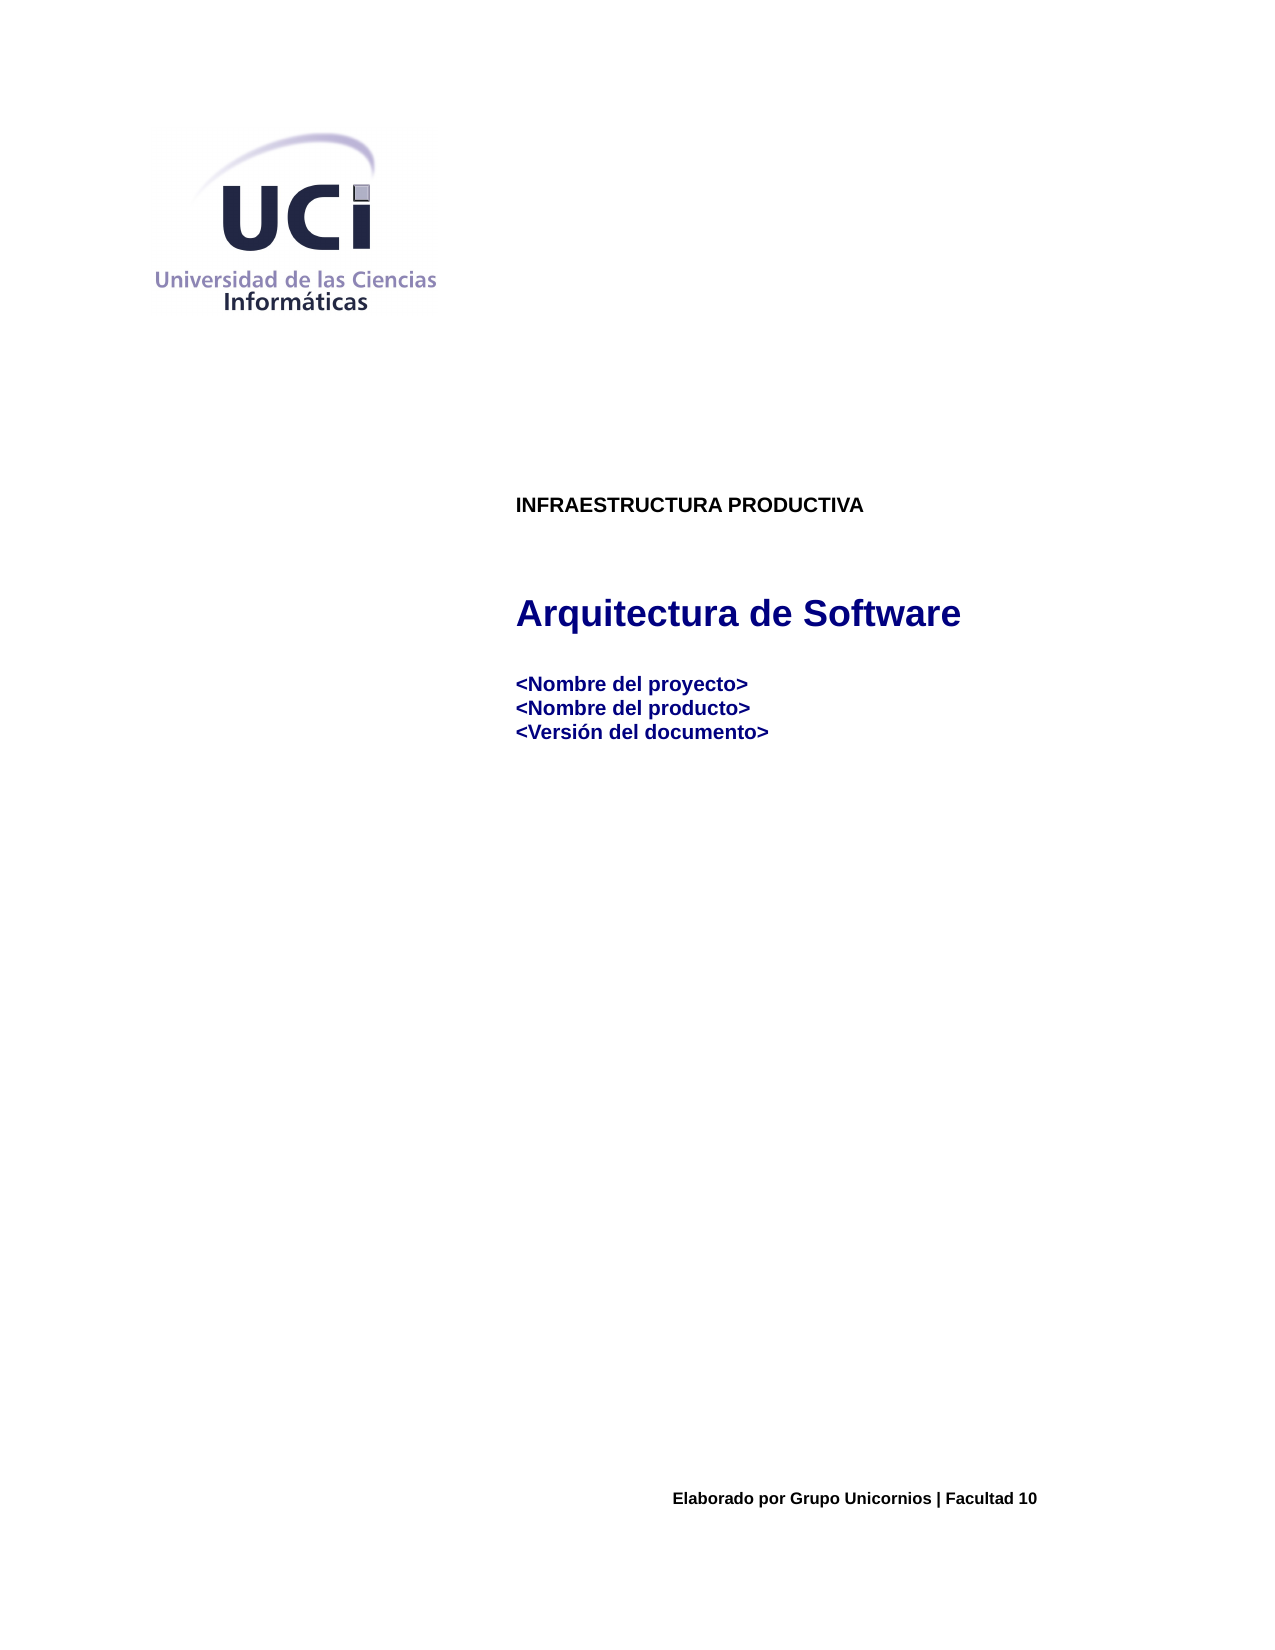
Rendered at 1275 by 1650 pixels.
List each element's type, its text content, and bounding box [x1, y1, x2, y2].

table_cell [118, 455, 504, 554]
table_header [504, 118, 1041, 455]
picture [151, 127, 438, 316]
table_cell Arquitectura de Software <Nombre del proyecto> <Nombre del producto> <Versión del documento> [504, 554, 1041, 903]
table_cell [118, 554, 504, 903]
table_header [118, 118, 504, 455]
table_cell INFRAESTRUCTURA PRODUCTIVA [504, 455, 1041, 554]
